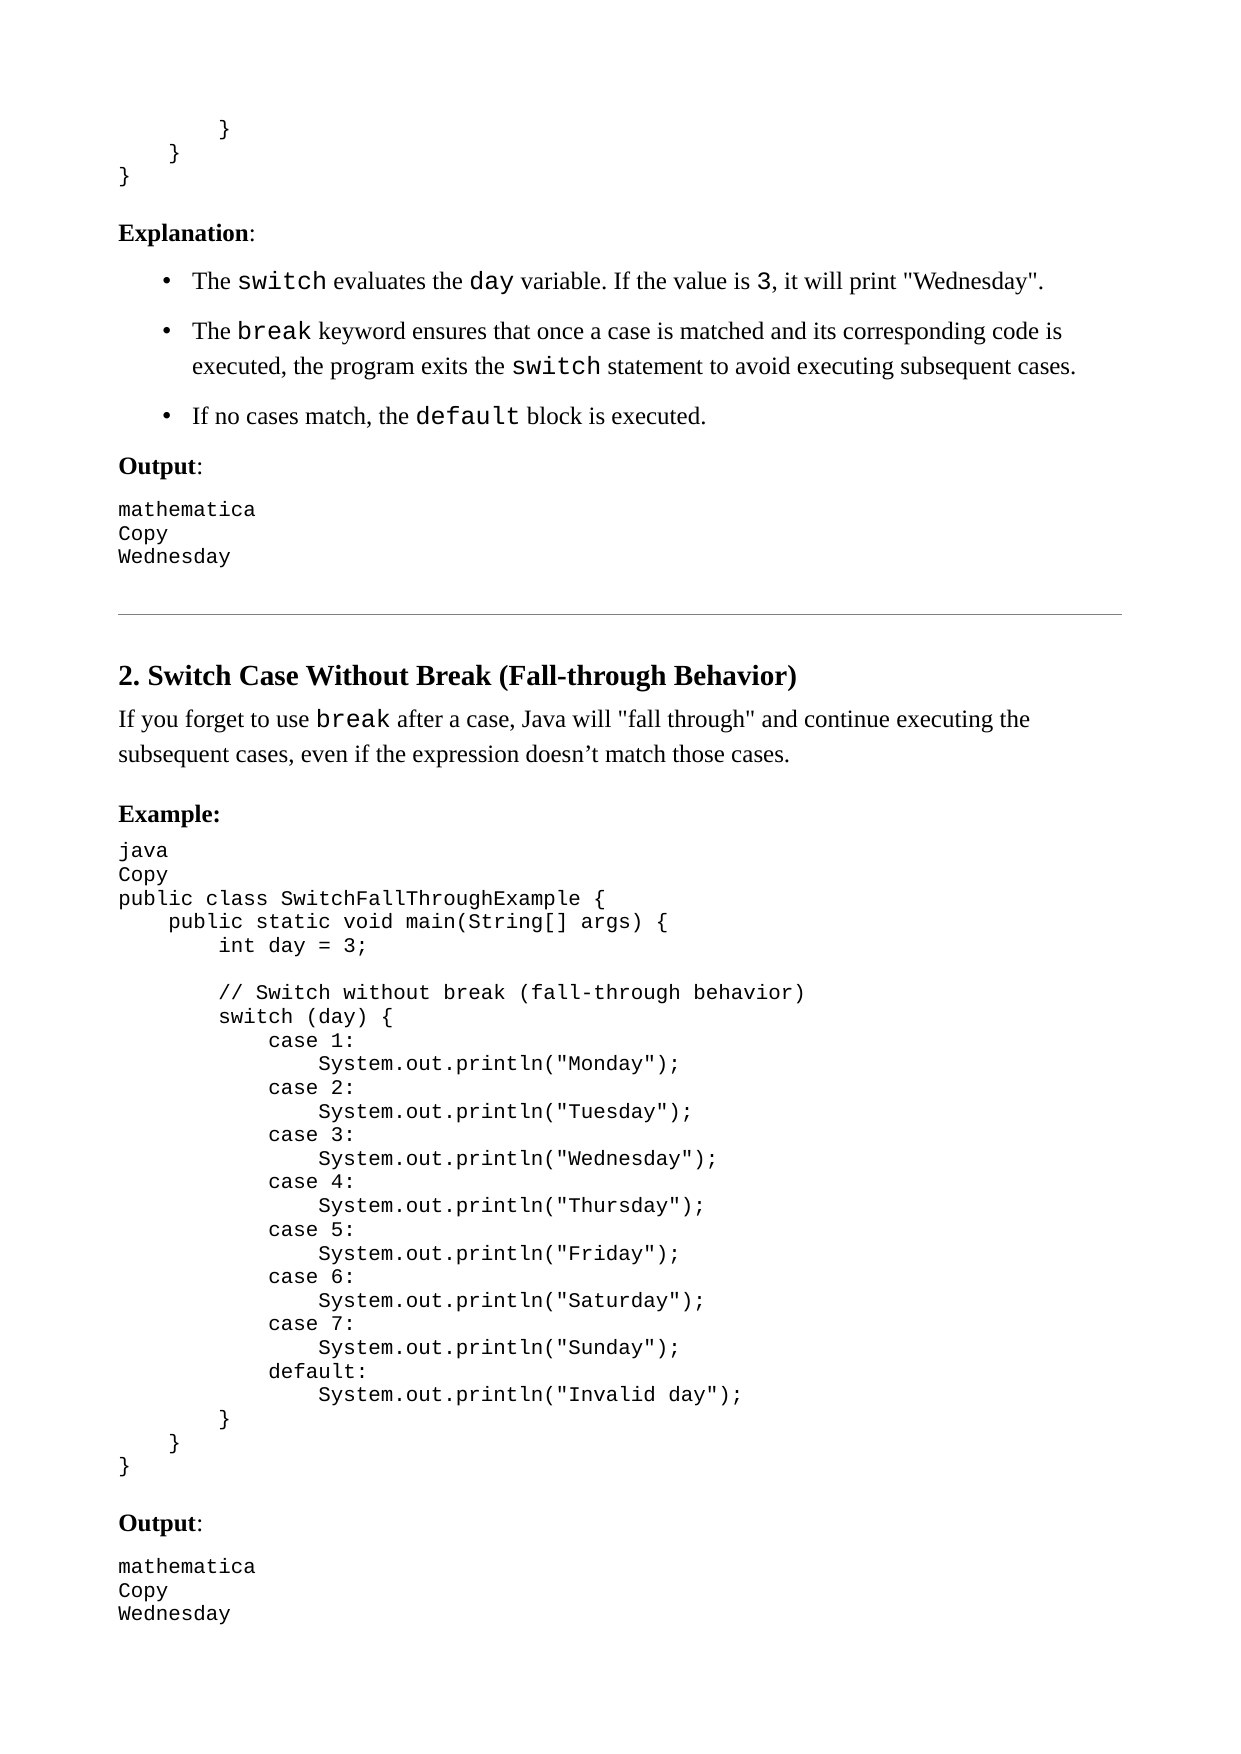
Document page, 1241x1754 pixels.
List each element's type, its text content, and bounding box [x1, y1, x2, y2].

text System.out.println("Friday"); [118, 1242, 1122, 1266]
text mathematica [118, 499, 1122, 522]
text Wednesday [118, 546, 1122, 570]
text mathematica [118, 1556, 1122, 1580]
text case 5: [118, 1219, 1122, 1242]
text } [118, 142, 1122, 165]
text Output: [118, 1508, 1122, 1537]
text System.out.println("Sunday"); [118, 1337, 1122, 1361]
text System.out.println("Wednesday"); [118, 1148, 1122, 1172]
text int day = 3; [118, 935, 1122, 959]
text case 4: [118, 1172, 1122, 1195]
text System.out.println("Thursday"); [118, 1195, 1122, 1219]
text Copy [118, 522, 1122, 546]
text default: [118, 1361, 1122, 1384]
text System.out.println("Monday"); [118, 1053, 1122, 1077]
text Output: [118, 451, 1122, 480]
text } [118, 1432, 1122, 1455]
text System.out.println("Tuesday"); [118, 1101, 1122, 1124]
text Explanation: [118, 218, 1122, 247]
text } [118, 1408, 1122, 1432]
text Copy [118, 864, 1122, 888]
text case 6: [118, 1266, 1122, 1290]
list The break keyword ensures that once a case is matched and its corresponding code is executed, the program exits the switch statement to avoid executing subsequent cases. [162, 316, 1122, 382]
text case 7: [118, 1313, 1122, 1337]
text case 2: [118, 1077, 1122, 1101]
text // Switch without break (fall-through behavior) [118, 982, 1122, 1006]
text System.out.println("Invalid day"); [118, 1384, 1122, 1408]
text case 1: [118, 1030, 1122, 1053]
list If no cases match, the default block is executed. [162, 401, 1122, 432]
subtitle Example: [118, 799, 1122, 828]
list The switch evaluates the day variable. If the value is 3, it will print "Wednesday". [162, 266, 1122, 297]
text case 3: [118, 1124, 1122, 1148]
subtitle 2. Switch Case Without Break (Fall-through Behavior) [118, 658, 1122, 692]
text System.out.println("Saturday"); [118, 1290, 1122, 1313]
text Copy [118, 1580, 1122, 1603]
text } [118, 118, 1122, 142]
text switch (day) { [118, 1006, 1122, 1030]
text } [118, 165, 1122, 189]
text } [118, 1455, 1122, 1479]
text public class SwitchFallThroughExample { [118, 888, 1122, 911]
text Wednesday [118, 1603, 1122, 1627]
text java [118, 841, 1122, 864]
text public static void main(String[] args) { [118, 911, 1122, 935]
text If you forget to use break after a case, Java will "fall through" and continue executing the subsequent cases, even if the expression doesn’t match those cases. [118, 704, 1122, 768]
